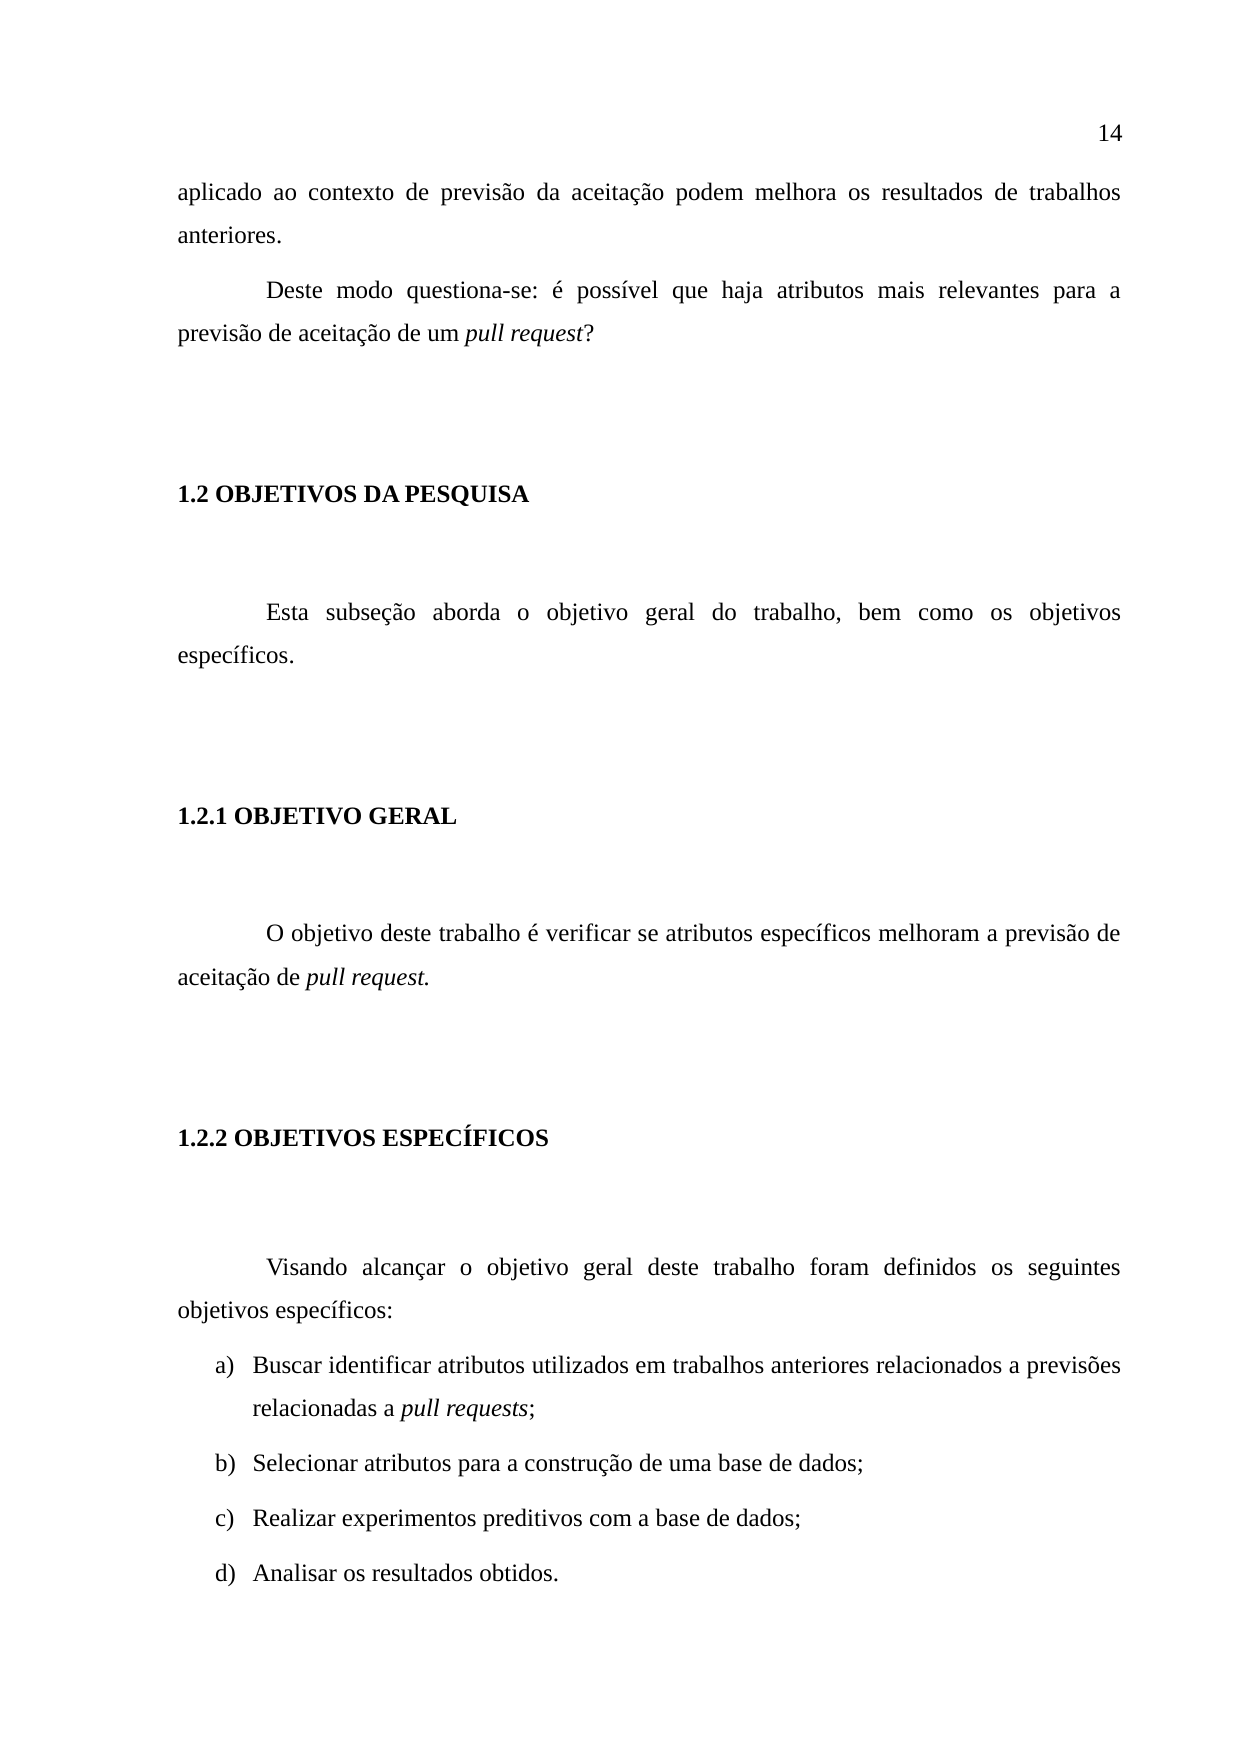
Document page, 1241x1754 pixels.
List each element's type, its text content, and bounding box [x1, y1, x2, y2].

list Realizar experimentos preditivos com a base de dados; [215, 1503, 1122, 1532]
text Esta subseção aborda o objetivo geral do trabalho, bem como os objetivos específicos. [177, 597, 1122, 669]
list Analisar os resultados obtidos. [215, 1558, 1122, 1586]
text Deste modo questiona-se: é possível que haja atributos mais relevantes para a previsão de aceitação de um pull request? [177, 275, 1122, 347]
text Visando alcançar o objetivo geral deste trabalho foram definidos os seguintes objetivos específicos: [177, 1252, 1122, 1324]
list Selecionar atributos para a construção de uma base de dados; [215, 1448, 1122, 1477]
text 1.2 objetivos da pesquisa [177, 479, 1122, 508]
text aplicado ao contexto de previsão da aceitação podem melhora os resultados de trabalhos anteriores. [177, 177, 1122, 249]
text O objetivo deste trabalho é verificar se atributos específicos melhoram a previsão de aceitação de pull request. [177, 918, 1122, 990]
text 1.2.1 Objetivo geral [177, 801, 1122, 830]
list Buscar identificar atributos utilizados em trabalhos anteriores relacionados a previsões relacionadas a pull requests; [215, 1350, 1122, 1422]
text 1.2.2 Objetivos específicos [177, 1123, 1122, 1152]
